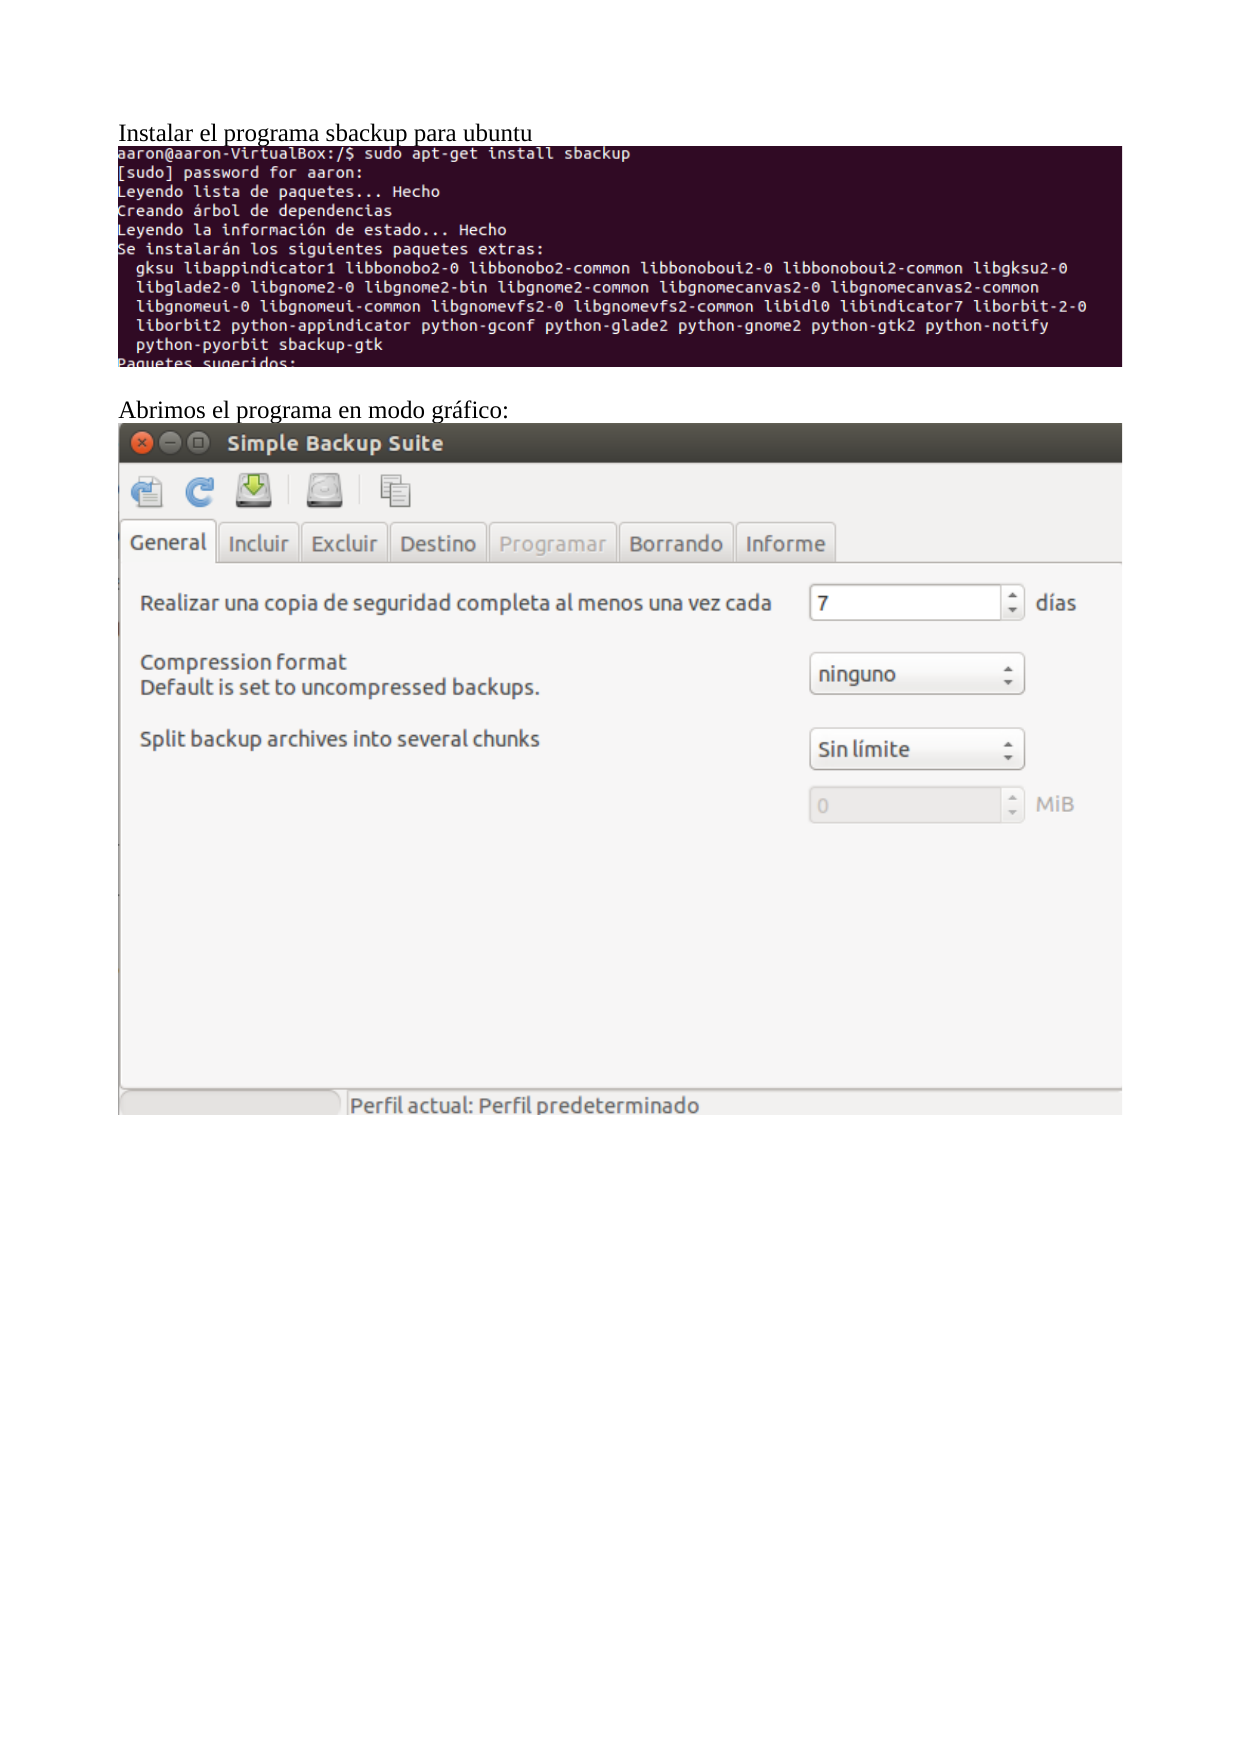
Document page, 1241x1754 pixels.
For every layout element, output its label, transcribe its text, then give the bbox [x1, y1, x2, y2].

picture [118, 423, 1123, 1115]
picture [118, 146, 1123, 367]
text Instalar el programa sbackup para ubuntu [118, 118, 1122, 146]
text Abrimos el programa en modo gráfico: [118, 395, 1122, 423]
